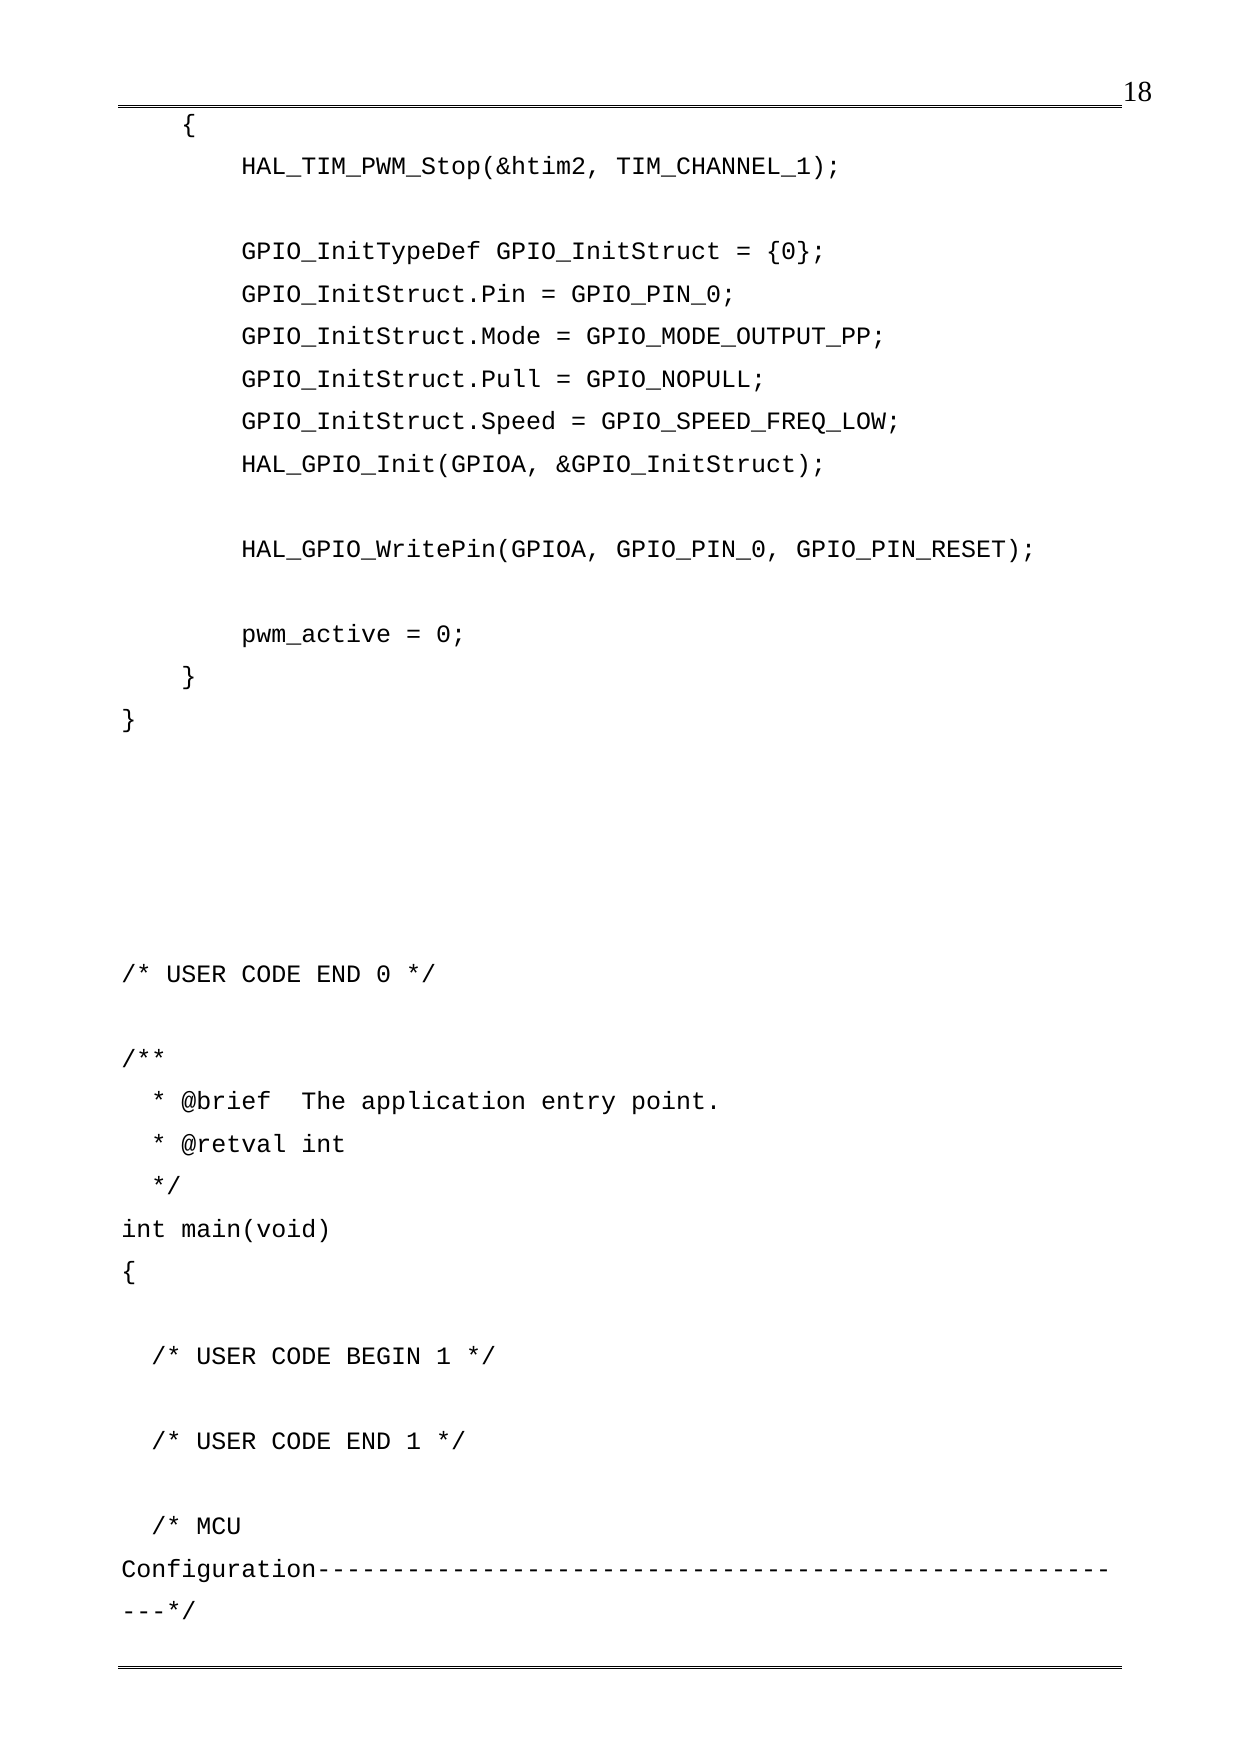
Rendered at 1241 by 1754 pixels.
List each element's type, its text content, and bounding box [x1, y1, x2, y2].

text GPIO_InitStruct.Mode = GPIO_MODE_OUTPUT_PP; [118, 318, 1122, 352]
text /* USER CODE BEGIN 1 */ [118, 1338, 1122, 1372]
text */ [118, 1168, 1122, 1202]
text * @brief The application entry point. [118, 1083, 1122, 1117]
text { [118, 1253, 1122, 1287]
text pwm_active = 0; [118, 615, 1122, 649]
text } [118, 658, 1122, 692]
text /** [118, 1040, 1122, 1074]
text HAL_GPIO_WritePin(GPIOA, GPIO_PIN_0, GPIO_PIN_RESET); [118, 530, 1122, 564]
text /* MCU Configuration--------------------------------------------------------*/ [118, 1508, 1122, 1627]
text } [118, 700, 1122, 734]
text * @retval int [118, 1125, 1122, 1159]
text GPIO_InitStruct.Speed = GPIO_SPEED_FREQ_LOW; [118, 403, 1122, 437]
text { [118, 108, 1122, 139]
text HAL_TIM_PWM_Stop(&htim2, TIM_CHANNEL_1); [118, 148, 1122, 182]
text /* USER CODE END 1 */ [118, 1423, 1122, 1457]
text int main(void) [118, 1210, 1122, 1244]
text HAL_GPIO_Init(GPIOA, &GPIO_InitStruct); [118, 445, 1122, 479]
text /* USER CODE END 0 */ [118, 955, 1122, 989]
text GPIO_InitTypeDef GPIO_InitStruct = {0}; [118, 233, 1122, 267]
text GPIO_InitStruct.Pull = GPIO_NOPULL; [118, 360, 1122, 394]
text GPIO_InitStruct.Pin = GPIO_PIN_0; [118, 275, 1122, 309]
